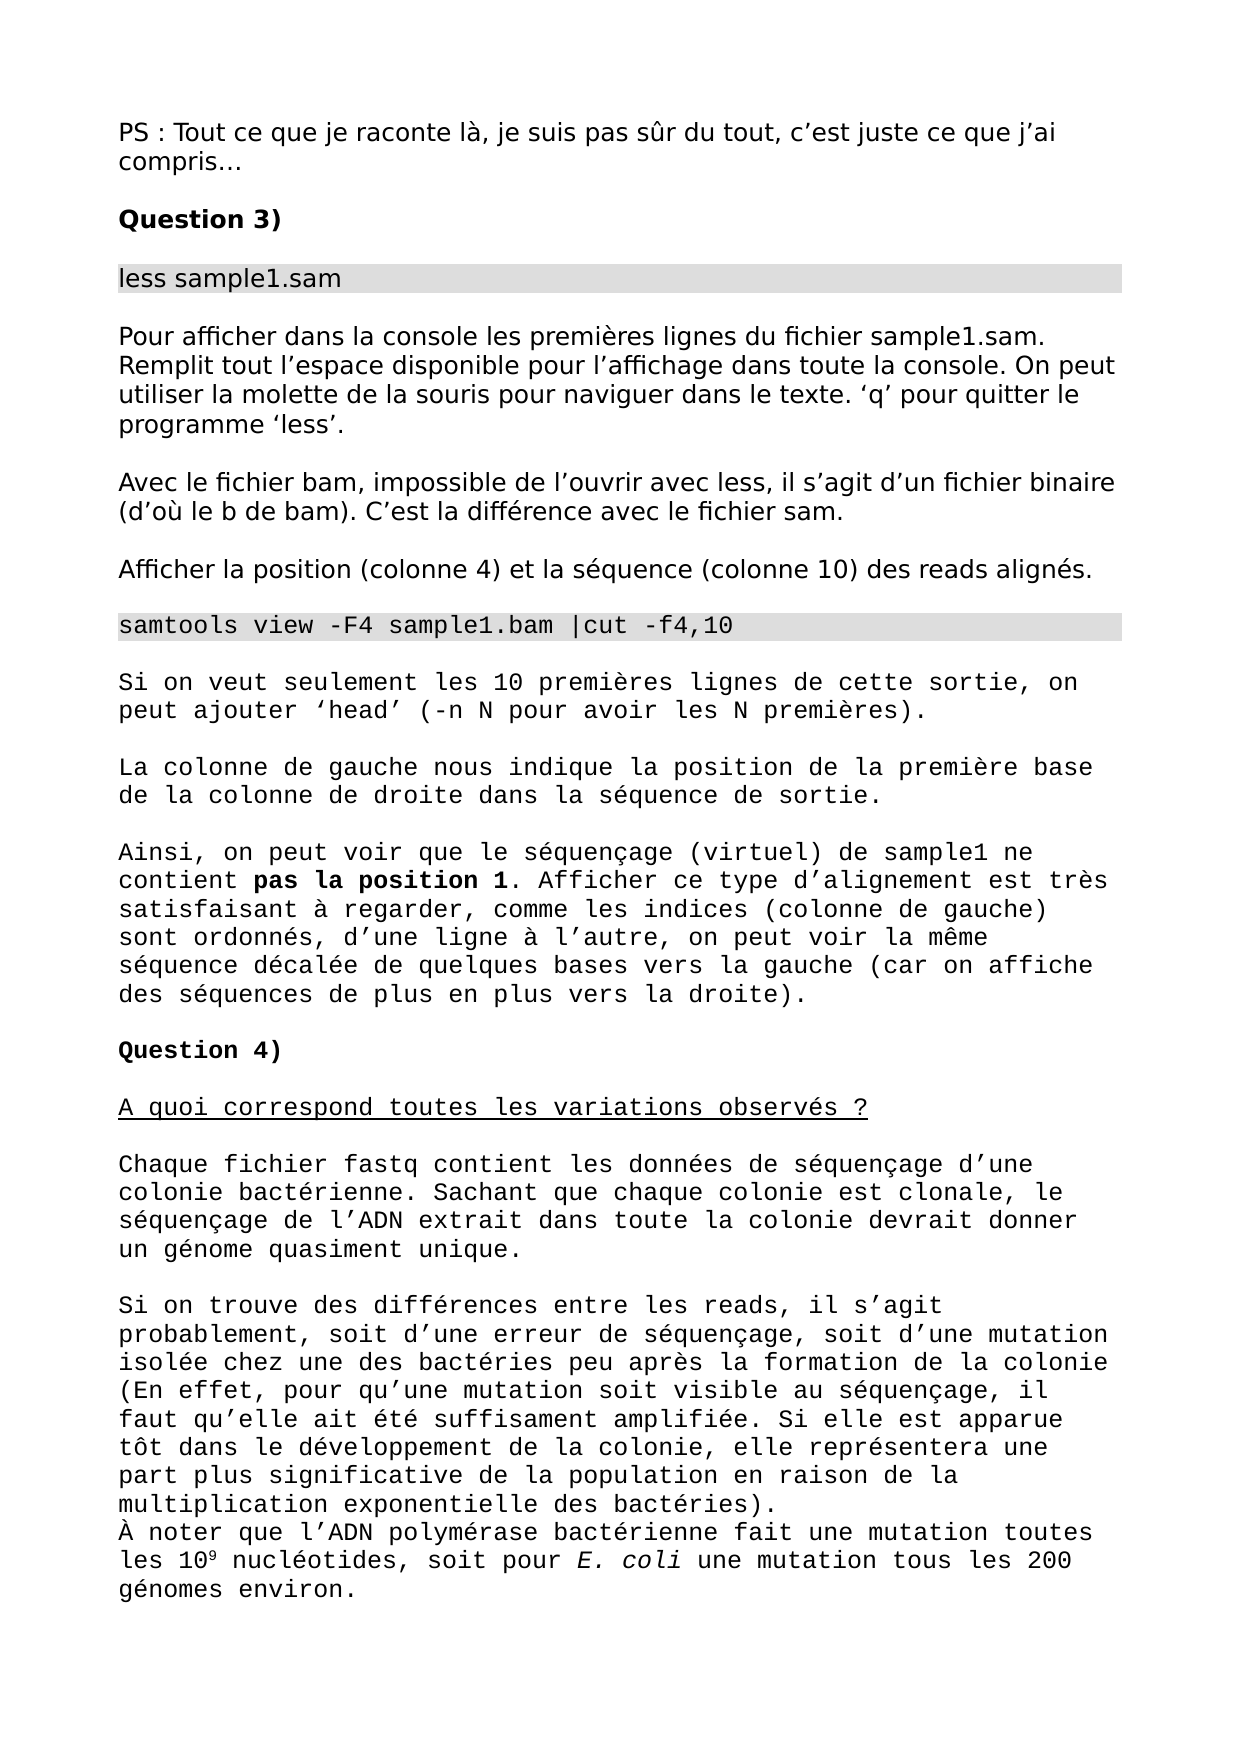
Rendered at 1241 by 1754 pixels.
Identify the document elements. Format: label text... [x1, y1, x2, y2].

text Si on veut seulement les 10 premières lignes de cette sortie, on peut ajouter ‘head’ (-n N pour avoir les N premières). [118, 670, 1122, 726]
text Chaque fichier fastq contient les données de séquençage d’une colonie bactérienne. Sachant que chaque colonie est clonale, le séquençage de l’ADN extrait dans toute la colonie devrait donner un génome quasiment unique. [118, 1151, 1122, 1265]
text Question 3) [118, 206, 1122, 235]
text La colonne de gauche nous indique la position de la première base de la colonne de droite dans la séquence de sortie. [118, 755, 1122, 811]
text Ainsi, on peut voir que le séquençage (virtuel) de sample1 ne contient pas la position 1. Afficher ce type d’alignement est très satisfaisant à regarder, comme les indices (colonne de gauche) sont ordonnés, d’une ligne à l’autre, on peut voir la même séquence décalée de quelques bases vers la gauche (car on affiche des séquences de plus en plus vers la droite). [118, 840, 1122, 1010]
text Afficher la position (colonne 4) et la séquence (colonne 10) des reads alignés. [118, 556, 1122, 585]
text less sample1.sam [118, 264, 1122, 293]
text samtools view -F4 sample1.bam |cut -f4,10 [118, 613, 1122, 641]
text Remplit tout l’espace disponible pour l’affichage dans toute la console. On peut utiliser la molette de la souris pour naviguer dans le texte. ‘q’ pour quitter le programme ‘less’. [118, 351, 1122, 439]
text Si on trouve des différences entre les reads, il s’agit probablement, soit d’une erreur de séquençage, soit d’une mutation isolée chez une des bactéries peu après la formation de la colonie (En effet, pour qu’une mutation soit visible au séquençage, il faut qu’elle ait été suffisament amplifiée. Si elle est apparue tôt dans le développement de la colonie, elle représentera une part plus significative de la population en raison de la multiplication exponentielle des bactéries). [118, 1293, 1122, 1520]
text PS : Tout ce que je raconte là, je suis pas sûr du tout, c’est juste ce que j’ai compris… [118, 118, 1122, 176]
text A quoi correspond toutes les variations observés ? [118, 1095, 1122, 1123]
text Avec le fichier bam, impossible de l’ouvrir avec less, il s’agit d’un fichier binaire (d’où le b de bam). C’est la différence avec le fichier sam. [118, 468, 1122, 526]
text Pour afficher dans la console les premières lignes du fichier sample1.sam. [118, 322, 1122, 351]
text À noter que l’ADN polymérase bactérienne fait une mutation toutes les 109 nucléotides, soit pour E. coli une mutation tous les 200 génomes environ. [118, 1520, 1122, 1605]
text Question 4) [118, 1038, 1122, 1066]
